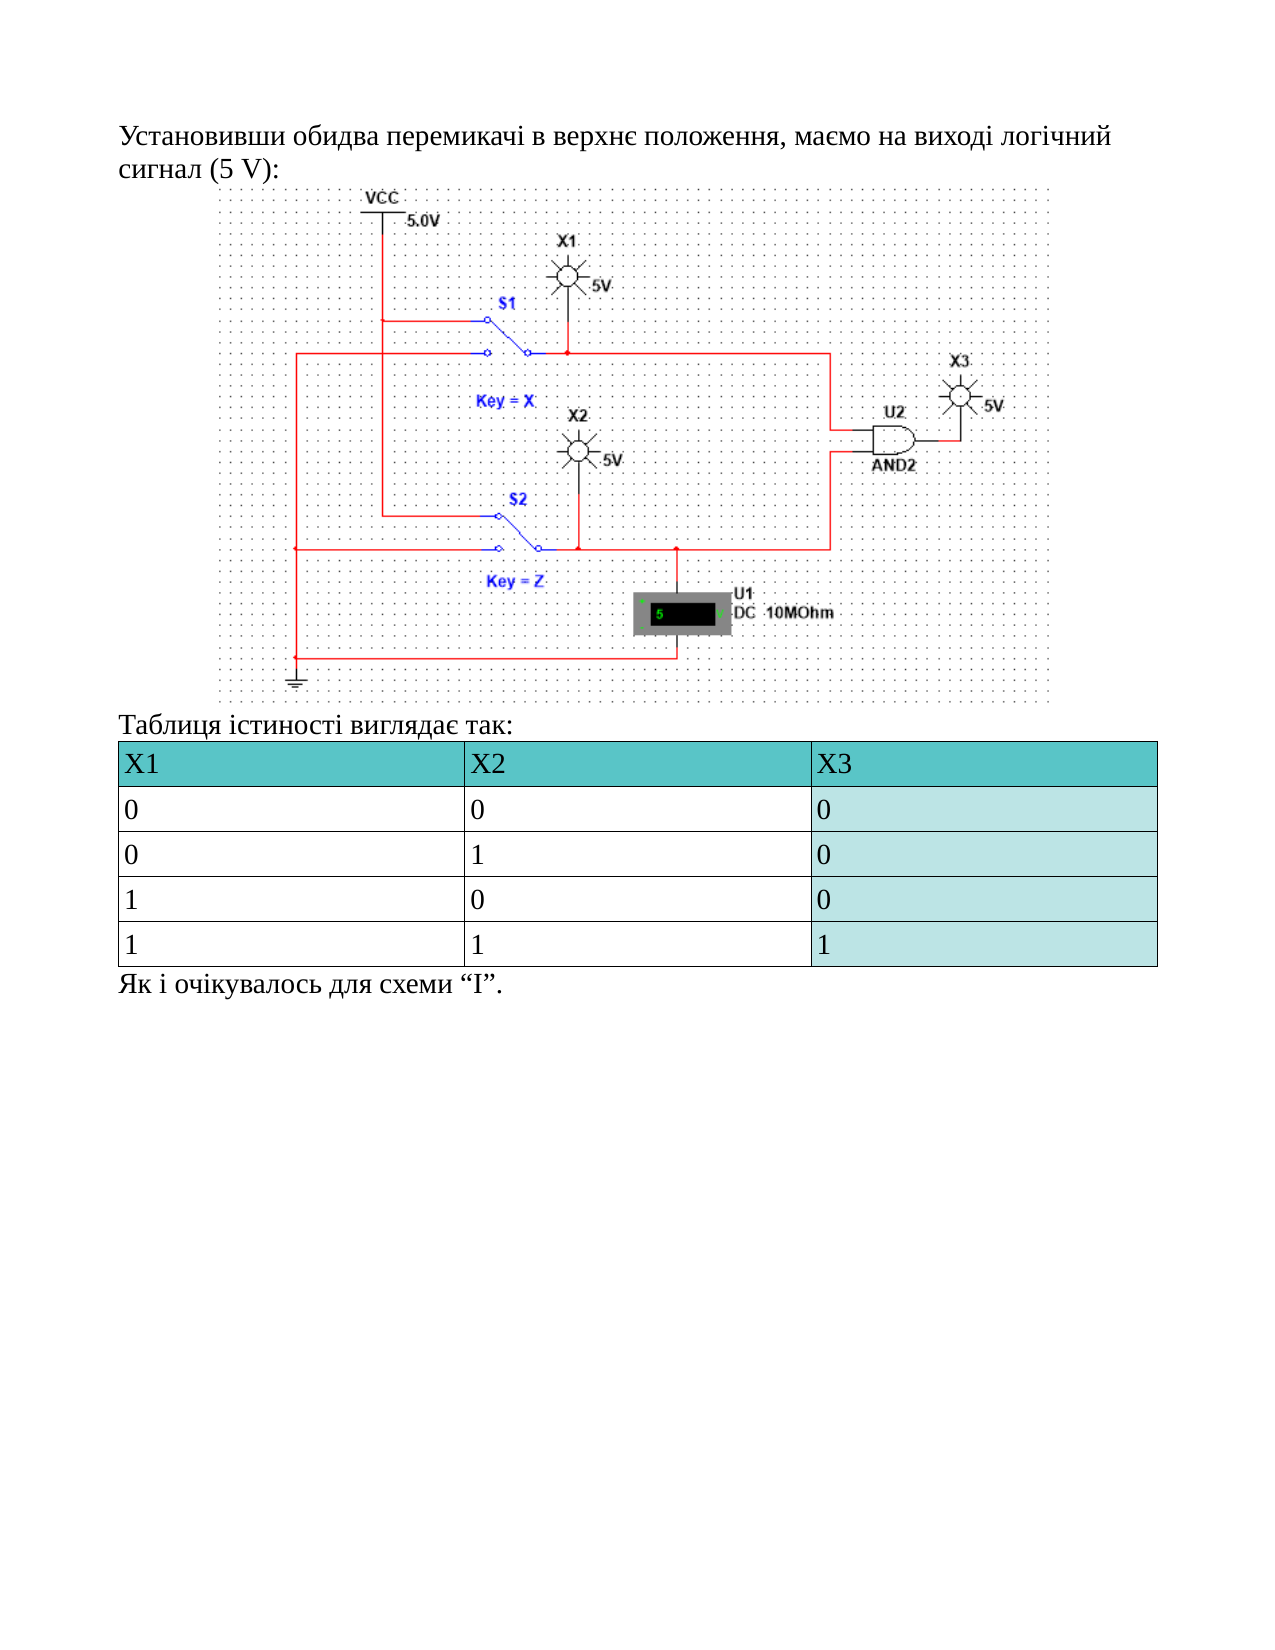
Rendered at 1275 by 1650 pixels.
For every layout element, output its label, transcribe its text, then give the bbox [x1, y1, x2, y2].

table_cell 1 [465, 832, 811, 876]
table_header X1 [119, 742, 464, 786]
table_cell 1 [119, 877, 464, 921]
table_header X3 [812, 742, 1157, 786]
table_cell 1 [119, 922, 464, 966]
table_cell 1 [812, 922, 1157, 966]
text Як і очікувалось для схеми “І”. [118, 967, 1157, 1000]
text Таблиця істиності виглядає так: [118, 185, 1157, 741]
table_cell 0 [812, 787, 1157, 831]
table_cell 0 [119, 787, 464, 831]
table_cell 0 [812, 877, 1157, 921]
table_header X2 [465, 742, 811, 786]
table_cell 0 [465, 787, 811, 831]
table_cell 0 [465, 877, 811, 921]
text Установивши обидва перемикачі в верхнє положення, маємо на виході логічний сигнал (5 V): [118, 118, 1157, 185]
table_cell 1 [465, 922, 811, 966]
picture [218, 185, 1057, 708]
table_cell 0 [812, 832, 1157, 876]
table_cell 0 [119, 832, 464, 876]
